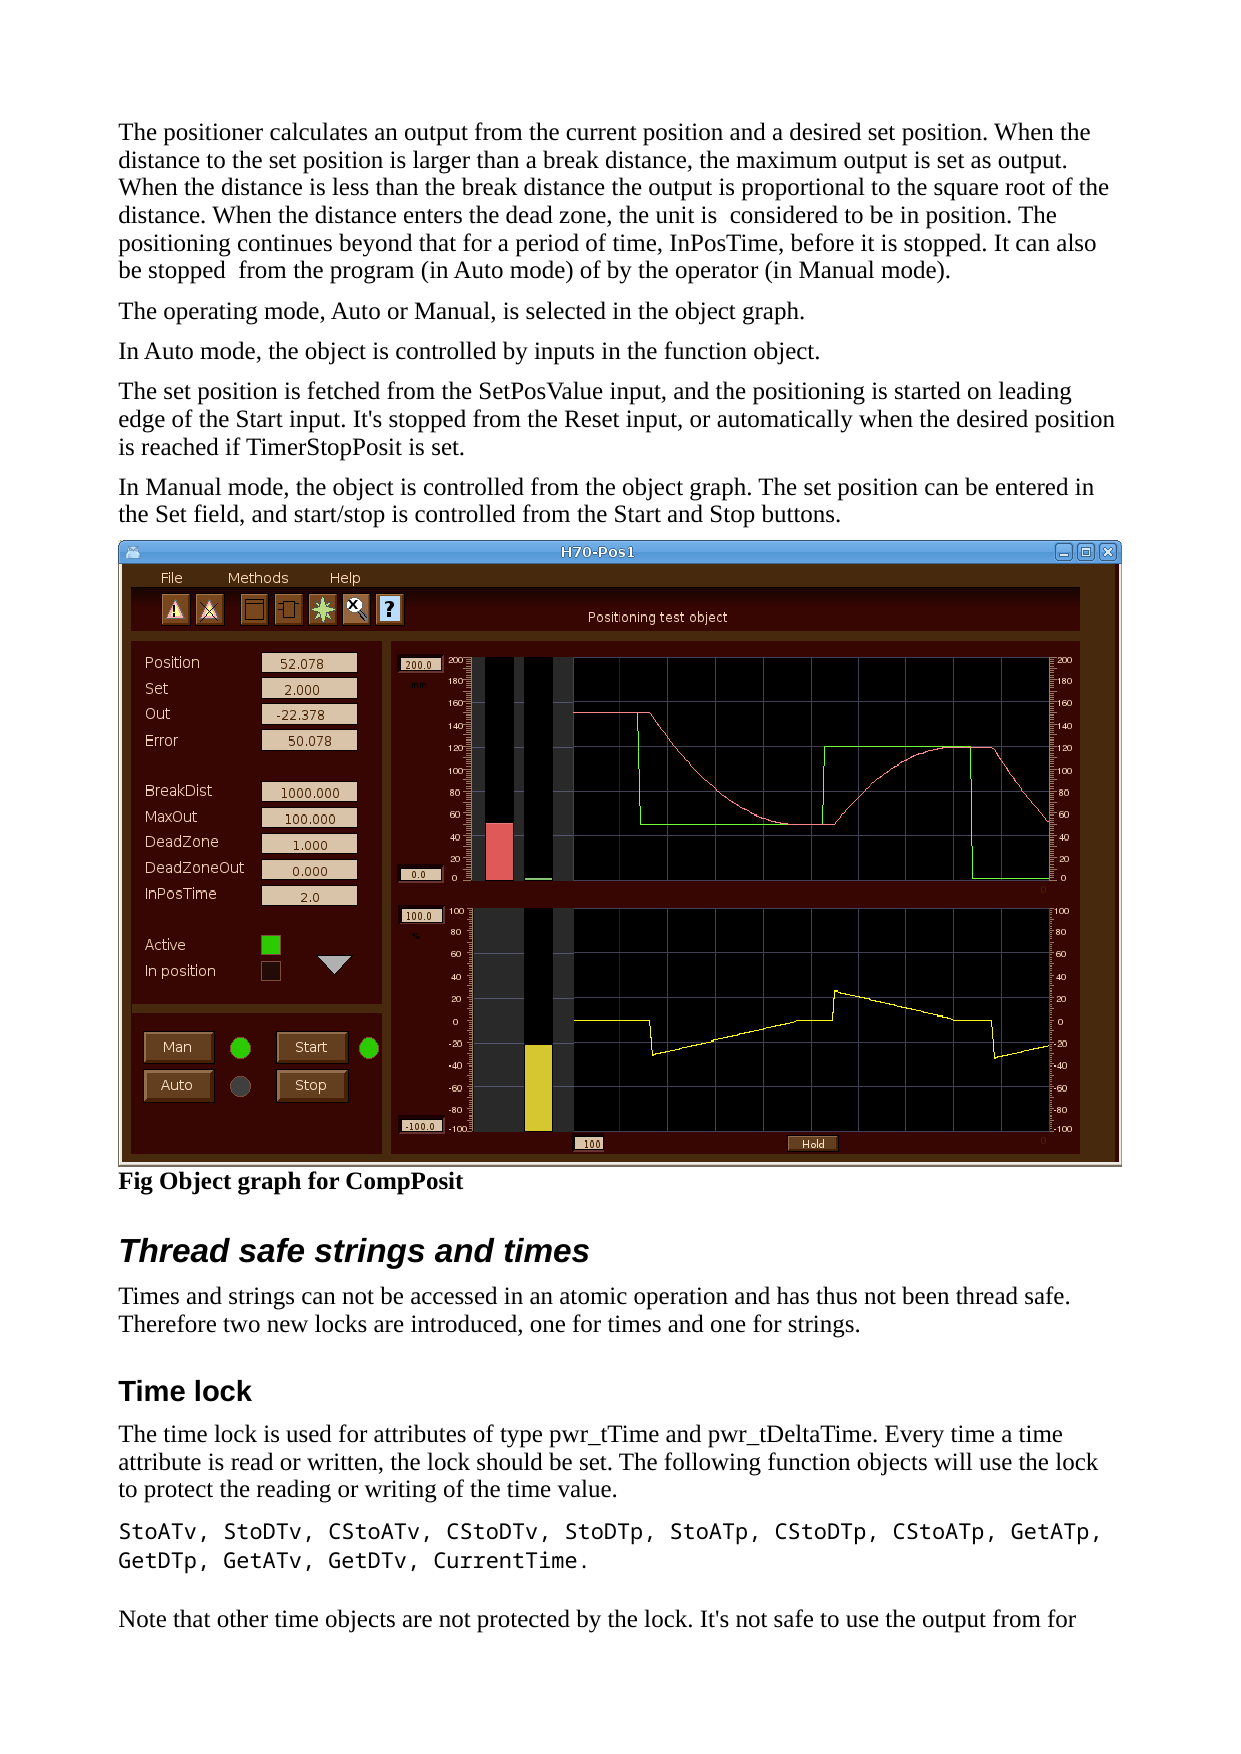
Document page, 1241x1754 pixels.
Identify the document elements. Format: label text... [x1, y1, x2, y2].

picture [118, 540, 1122, 1167]
text In Manual mode, the object is controlled from the object graph. The set position can be entered in the Set field, and start/stop is controlled from the Start and Stop buttons. [118, 473, 1122, 528]
subtitle Time lock [118, 1375, 1122, 1407]
text In Auto mode, the object is controlled by inputs in the function object. [118, 337, 1122, 365]
text Fig Object graph for CompPosit [118, 1167, 1122, 1195]
text Times and strings can not be accessed in an atomic operation and has thus not been thread safe. Therefore two new locks are introduced, one for times and one for strings. [118, 1282, 1122, 1337]
text Note that other time objects are not protected by the lock. It's not safe to use the output from for [118, 1605, 1122, 1633]
text The positioner calculates an output from the current position and a desired set position. When the distance to the set position is larger than a break distance, the maximum output is set as output. When the distance is less than the break distance the output is proportional to the square root of the distance. When the distance enters the dead zone, the unit is considered to be in position. The positioning continues beyond that for a period of time, InPosTime, before it is stopped. It can also be stopped from the program (in Auto mode) of by the operator (in Manual mode). [118, 118, 1122, 284]
text The time lock is used for attributes of type pwr_tTime and pwr_tDeltaTime. Every time a time attribute is read or written, the lock should be set. The following function objects will use the lock to protect the reading or writing of the time value. [118, 1420, 1122, 1503]
text The operating mode, Auto or Manual, is selected in the object graph. [118, 297, 1122, 324]
text StoATv, StoDTv, CStoATv, CStoDTv, StoDTp, StoATp, CStoDTp, CStoATp, GetATp, GetDTp, GetATv, GetDTv, CurrentTime. [118, 1516, 1122, 1575]
subtitle Thread safe strings and times [118, 1232, 1122, 1269]
text The set position is fetched from the SetPosValue input, and the positioning is started on leading edge of the Start input. It's stopped from the Reset input, or automatically when the desired position is reached if TimerStopPosit is set. [118, 377, 1122, 460]
